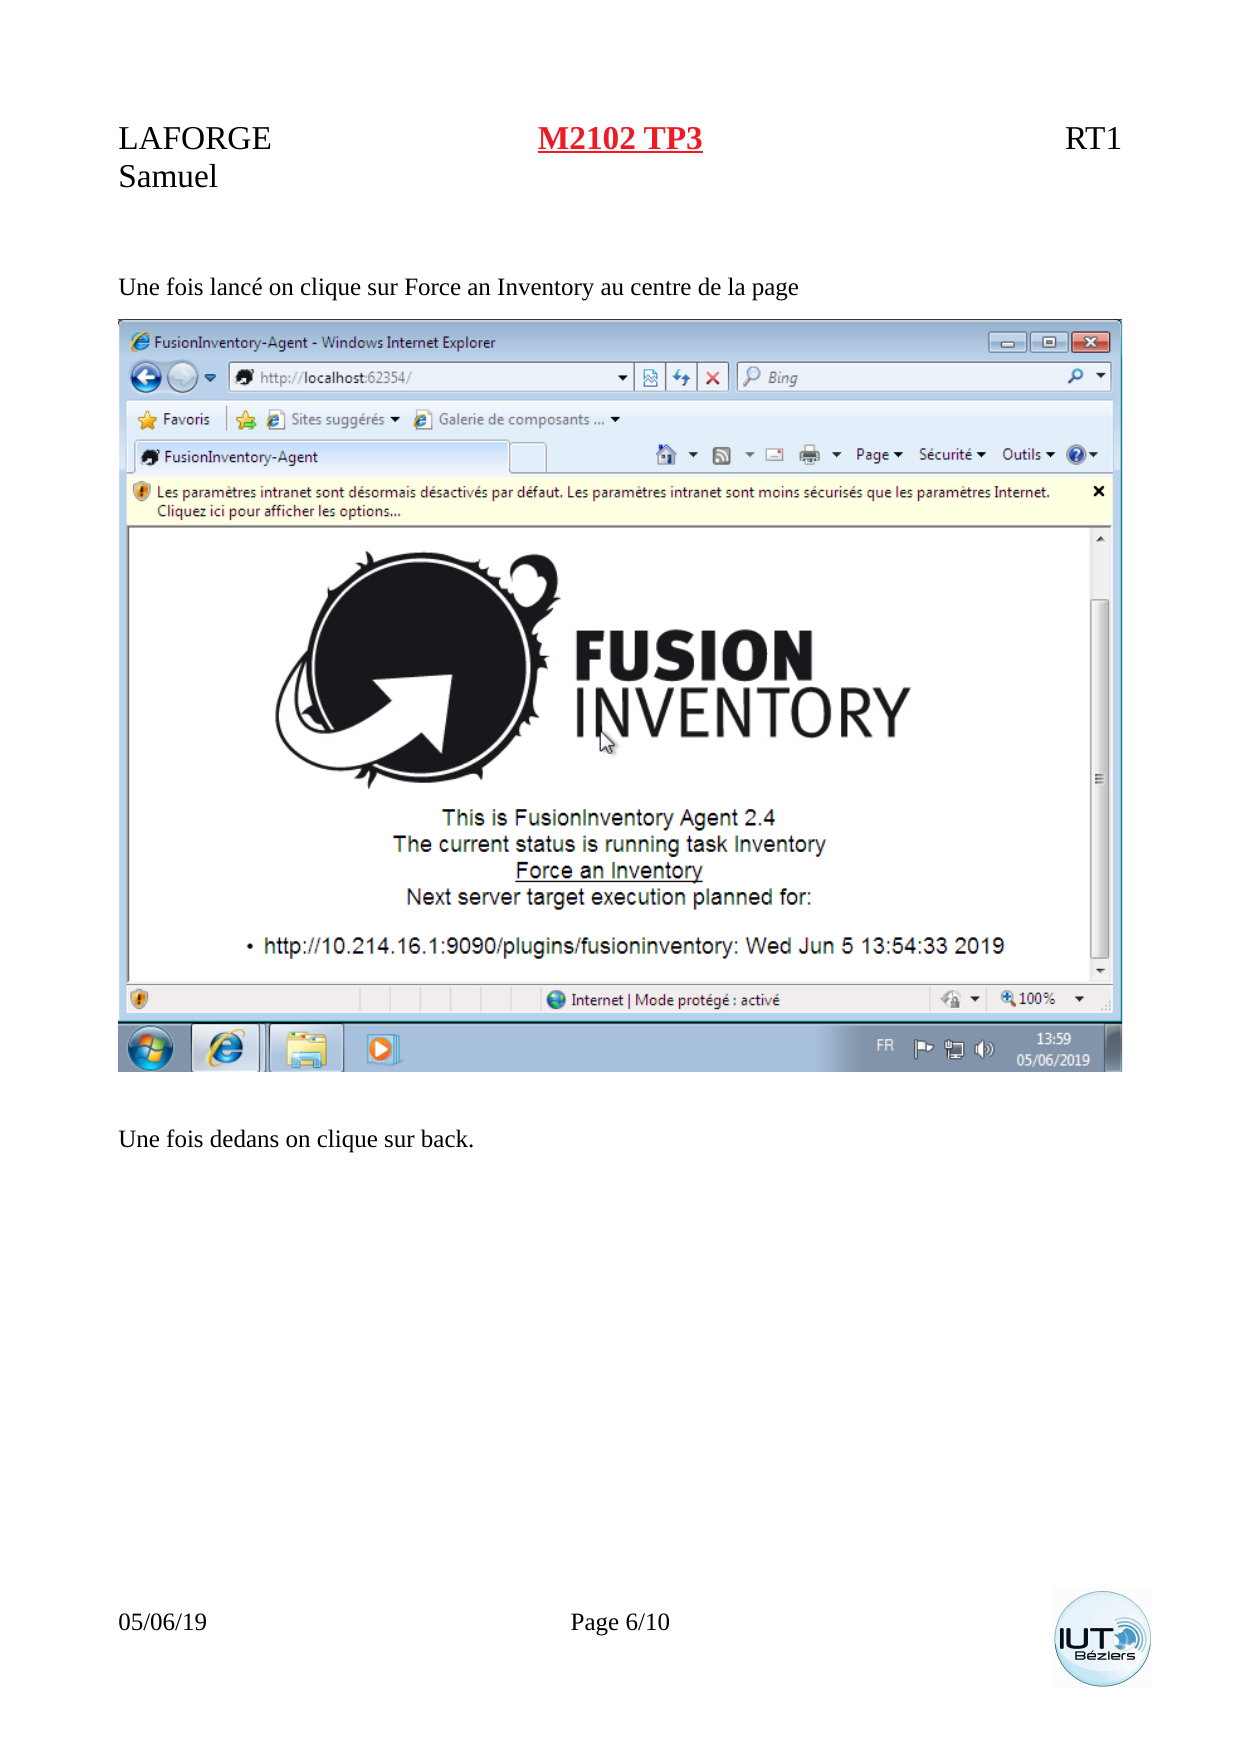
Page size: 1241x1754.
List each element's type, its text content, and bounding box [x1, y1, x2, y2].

picture [118, 319, 1123, 1072]
text Une fois lancé on clique sur Force an Inventory au centre de la page [118, 272, 1122, 301]
picture [1051, 1587, 1153, 1688]
text Une fois dedans on clique sur back. [118, 1124, 1122, 1153]
